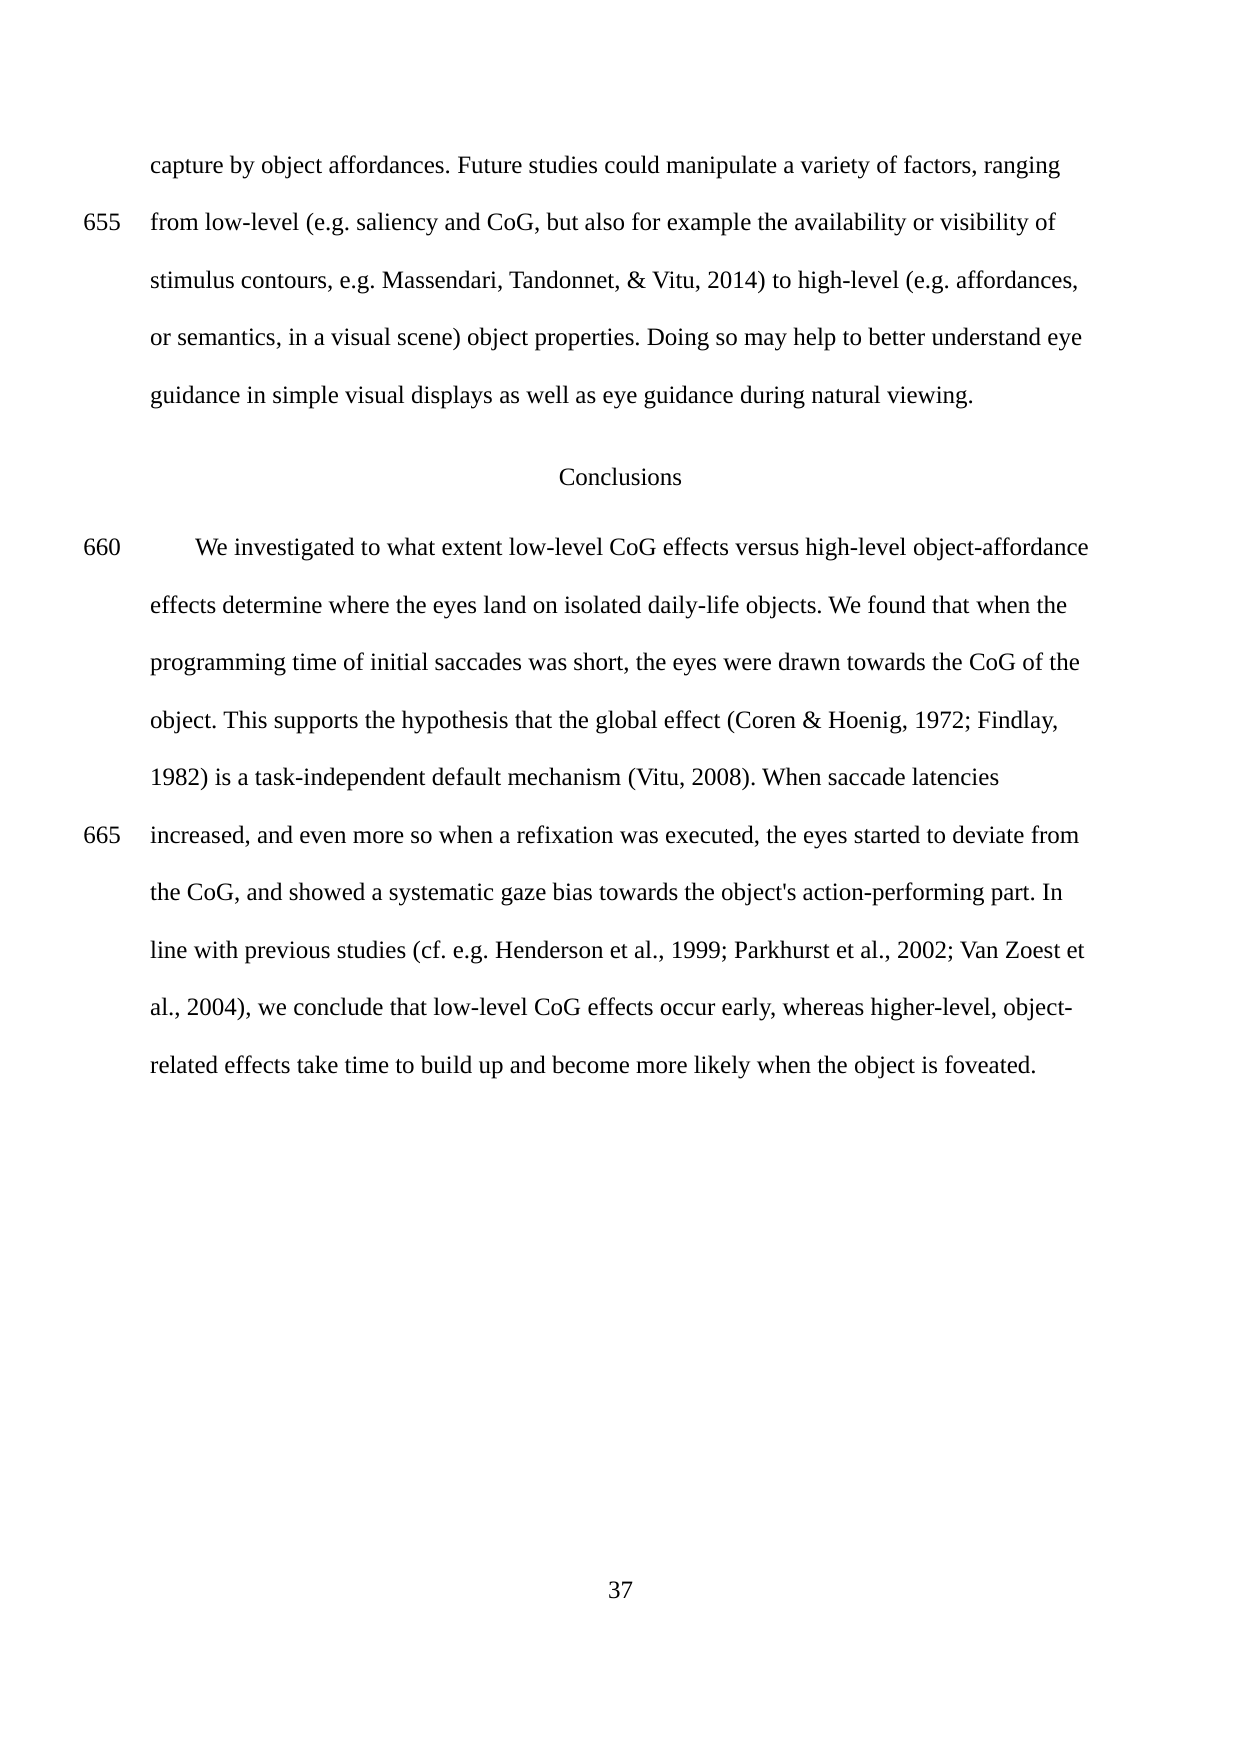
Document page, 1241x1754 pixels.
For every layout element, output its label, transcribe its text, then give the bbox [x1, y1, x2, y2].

subtitle Conclusions [150, 462, 1091, 491]
text We investigated to what extent low-level CoG effects versus high-level object-affordance effects determine where the eyes land on isolated daily-life objects. We found that when the programming time of initial saccades was short, the eyes were drawn towards the CoG of the object. This supports the hypothesis that the global effect (Coren & Hoenig, 1972; Findlay, 1982) is a task-independent default mechanism (Vitu, 2008). When saccade latencies increased, and even more so when a refixation was executed, the eyes started to deviate from the CoG, and showed a systematic gaze bias towards the object's action-performing part. In line with previous studies (cf. e.g. Henderson et al., 1999; Parkhurst et al., 2002; Van Zoest et al., 2004), we conclude that low-level CoG effects occur early, whereas higher-level, object-related effects take time to build up and become more likely when the object is foveated. [150, 532, 1091, 1079]
text capture by object affordances. Future studies could manipulate a variety of factors, ranging from low-level (e.g. saliency and CoG, but also for example the availability or visibility of stimulus contours, e.g. Massendari, Tandonnet, & Vitu, 2014) to high-level (e.g. affordances, or semantics, in a visual scene) object properties. Doing so may help to better understand eye guidance in simple visual displays as well as eye guidance during natural viewing. [150, 150, 1091, 409]
